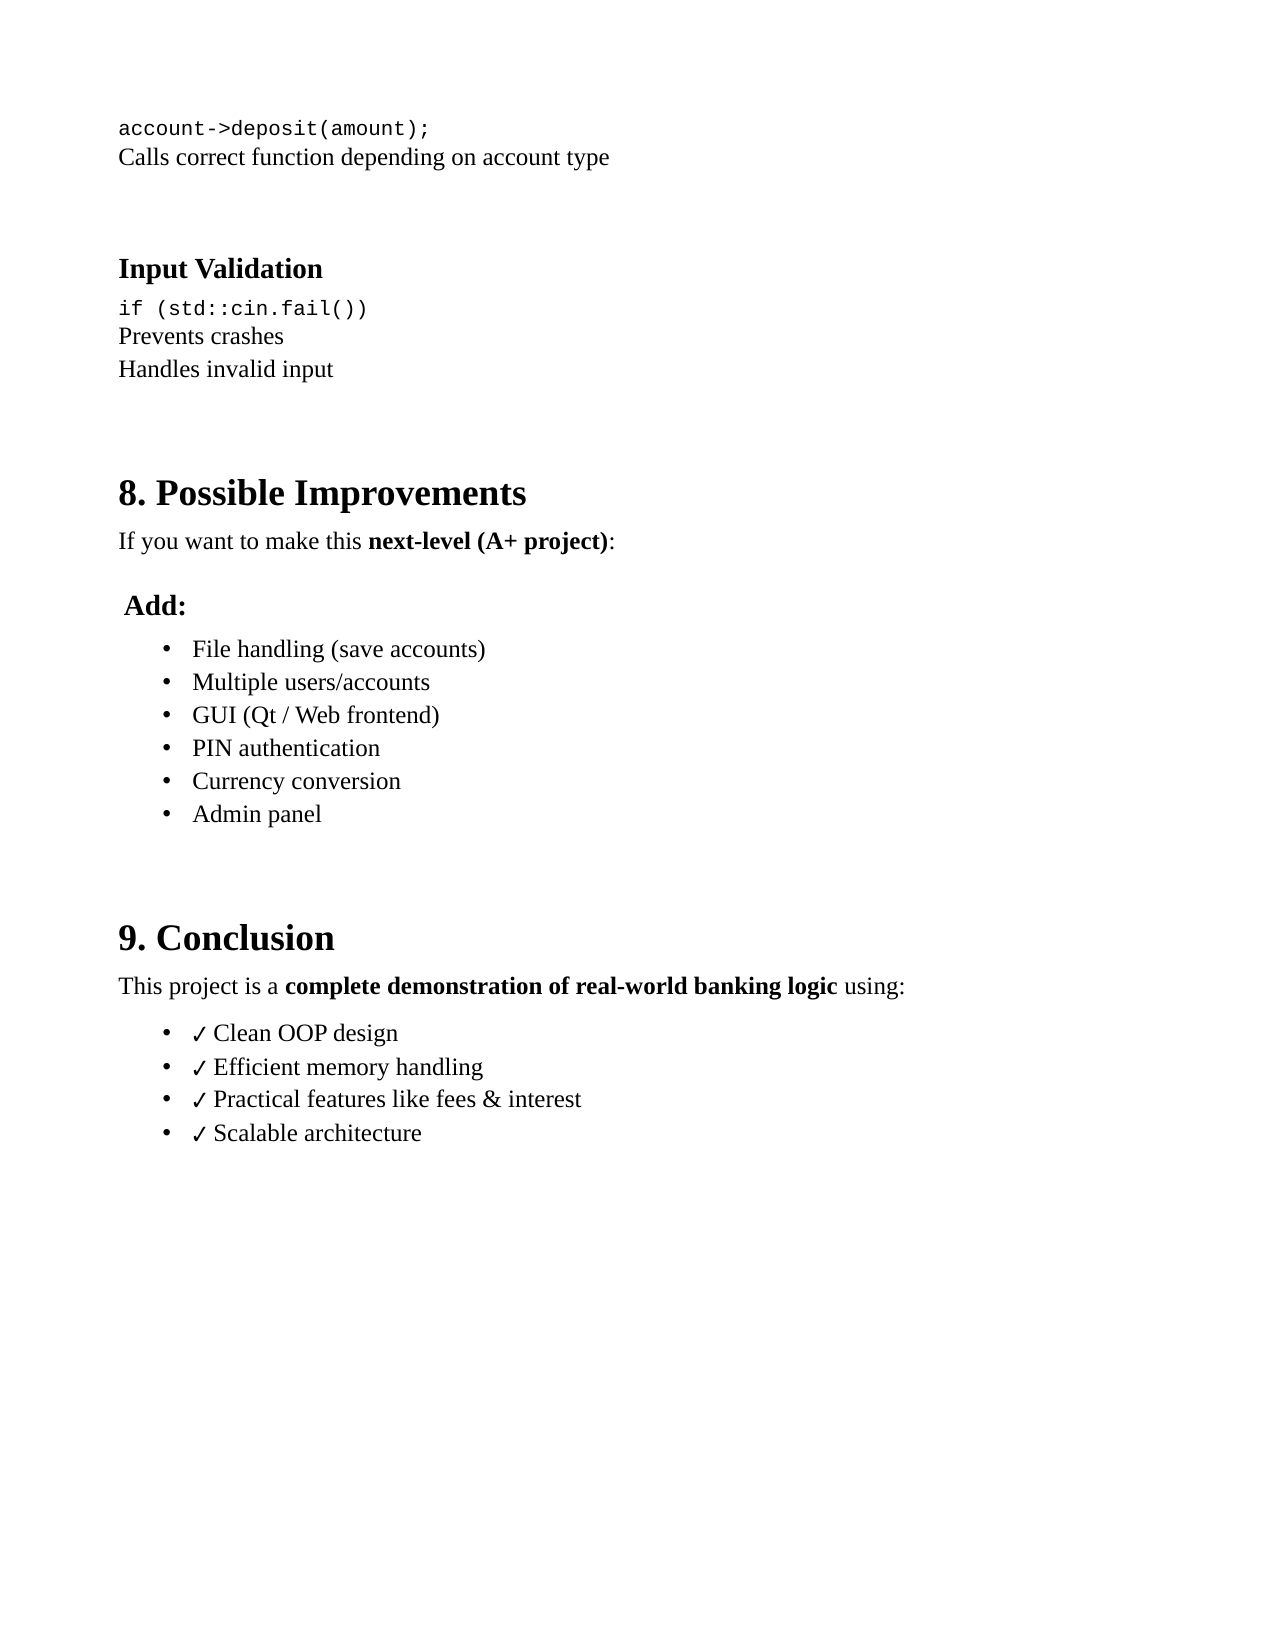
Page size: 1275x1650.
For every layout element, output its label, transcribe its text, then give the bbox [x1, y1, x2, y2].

subtitle Add: [118, 588, 1157, 622]
list Admin panel [162, 799, 1157, 828]
list Multiple users/accounts [162, 667, 1157, 696]
text This project is a complete demonstration of real-world banking logic using: [118, 971, 1157, 1000]
text If you want to make this next-level (A+ project): [118, 526, 1157, 555]
text if (std::cin.fail()) [118, 298, 1157, 321]
text Calls correct function depending on account type [118, 142, 1157, 171]
list ✔ Efficient memory handling [162, 1052, 1157, 1080]
list ✔ Practical features like fees & interest [162, 1084, 1157, 1113]
list Currency conversion [162, 766, 1157, 795]
text Prevents crashes Handles invalid input [118, 321, 1157, 383]
subtitle 8. Possible Improvements [118, 470, 1157, 513]
list GUI (Qt / Web frontend) [162, 700, 1157, 729]
text account->deposit(amount); [118, 118, 1157, 142]
subtitle 9. Conclusion [118, 915, 1157, 958]
subtitle Input Validation [118, 252, 1157, 285]
list PIN authentication [162, 733, 1157, 762]
list ✔ Clean OOP design [162, 1018, 1157, 1047]
list File handling (save accounts) [162, 634, 1157, 663]
list ✔ Scalable architecture [162, 1118, 1157, 1146]
